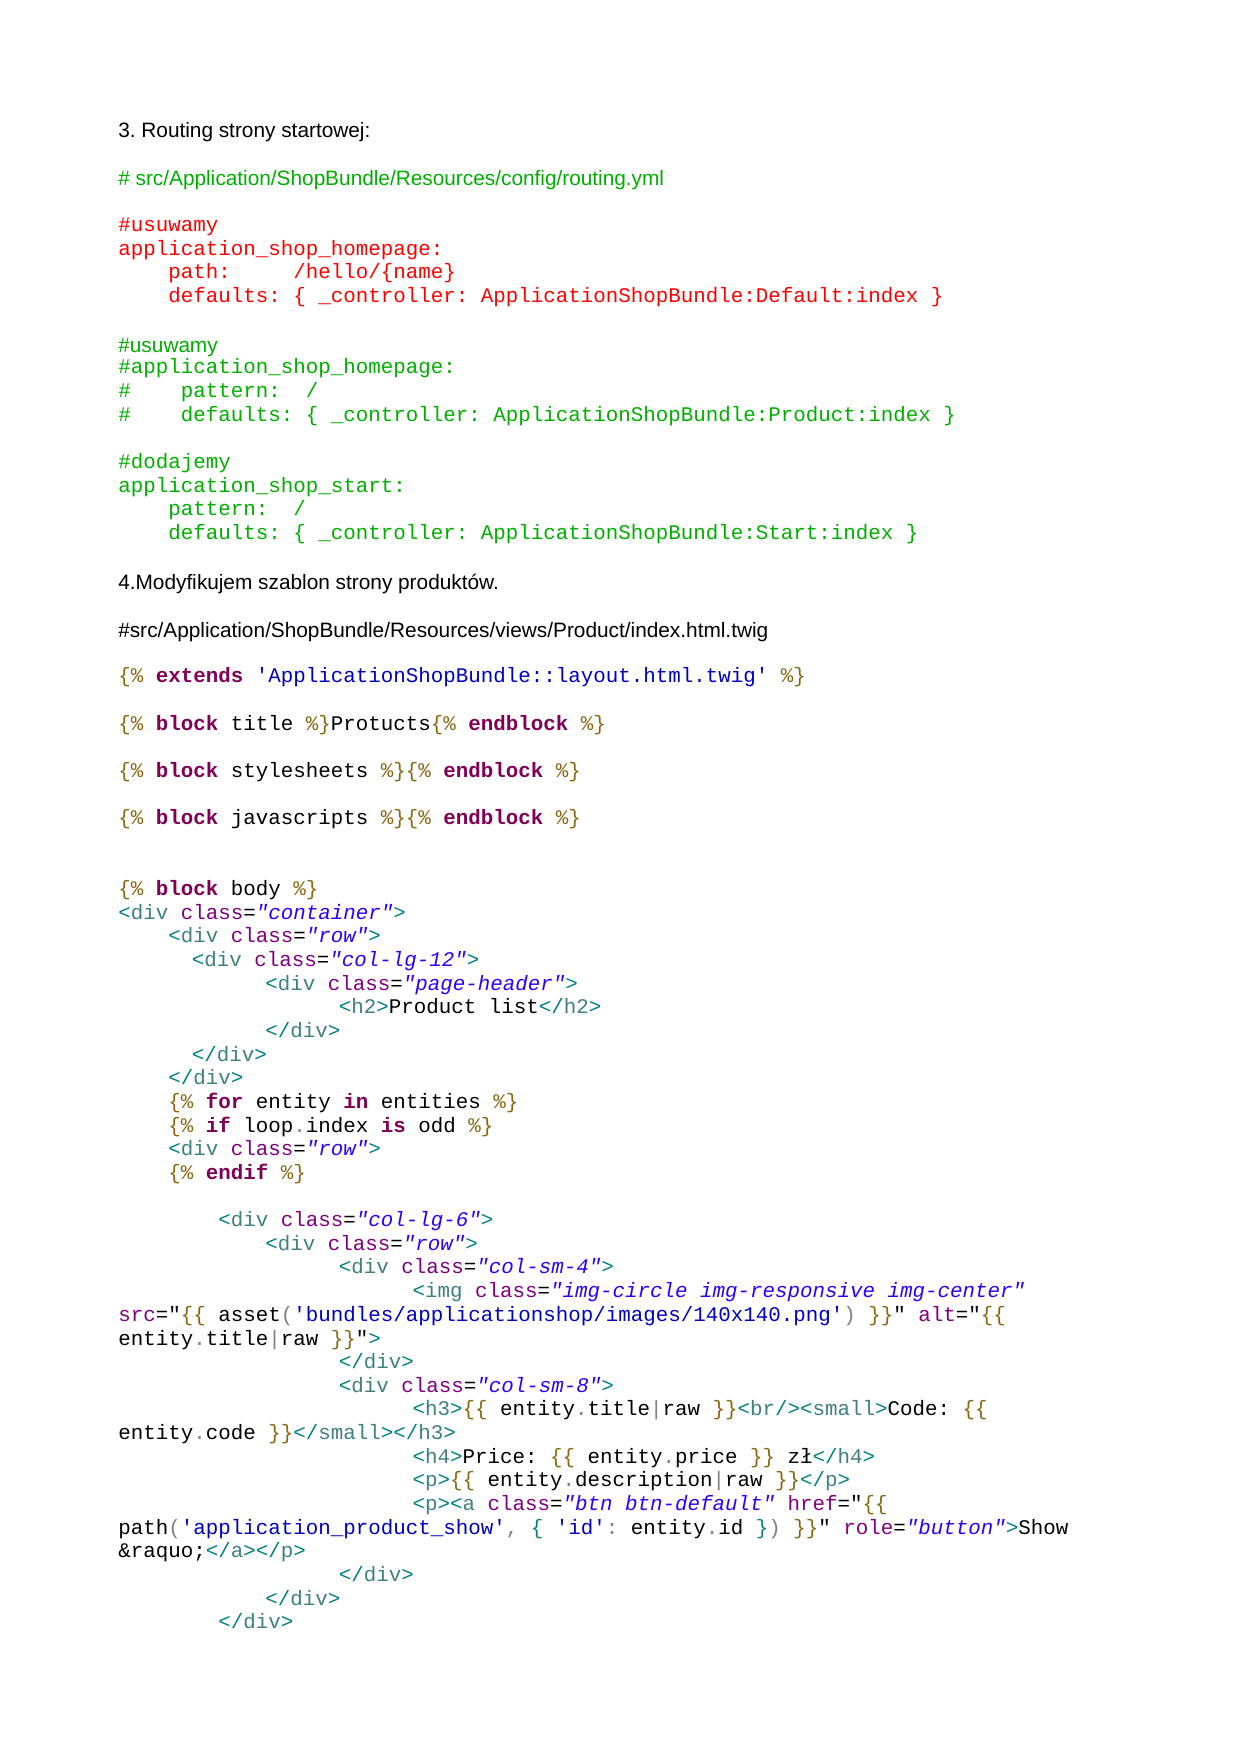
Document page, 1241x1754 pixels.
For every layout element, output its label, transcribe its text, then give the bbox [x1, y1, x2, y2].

text #usuwamy [118, 332, 1122, 356]
text {% endif %} [118, 1162, 1122, 1186]
text pattern: / [118, 498, 1122, 522]
text </div> [118, 1351, 1122, 1375]
text 3. Routing strony startowej: [118, 118, 1122, 142]
text <div class="col-lg-6"> [118, 1209, 1122, 1233]
text <p>{{ entity.description|raw }}</p> [118, 1469, 1122, 1493]
text # pattern: / [118, 380, 1122, 404]
text </div> [118, 1564, 1122, 1588]
text defaults: { _controller: ApplicationShopBundle:Default:index } [118, 285, 1122, 308]
text </div> [118, 1020, 1122, 1044]
text #src/Application/ShopBundle/Resources/views/Product/index.html.twig [118, 617, 1122, 641]
text #usuwamy [118, 214, 1122, 238]
text #application_shop_homepage: [118, 356, 1122, 380]
text </div> [118, 1611, 1122, 1635]
text {% for entity in entities %} [118, 1091, 1122, 1115]
text <div class="page-header"> [118, 973, 1122, 996]
text <div class="row"> [118, 1233, 1122, 1257]
text <h4>Price: {{ entity.price }} zł</h4> [118, 1446, 1122, 1469]
text {% block title %}Protucts{% endblock %} [118, 713, 1122, 736]
text <p><a class="btn btn-default" href="{{ path('application_product_show', { 'id': entity.id }) }}" role="button">Show &raquo;</a></p> [118, 1493, 1122, 1564]
text <div class="container"> [118, 902, 1122, 926]
text 4.Modyfikujem szablon strony produktów. [118, 569, 1122, 593]
text <div class="row"> [118, 926, 1122, 949]
text </div> [118, 1067, 1122, 1091]
text <div class="col-lg-12"> [118, 949, 1122, 973]
text path: /hello/{name} [118, 261, 1122, 285]
text # defaults: { _controller: ApplicationShopBundle:Product:index } [118, 404, 1122, 427]
text <img class="img-circle img-responsive img-center" src="{{ asset('bundles/applicationshop/images/140x140.png') }}" alt="{{ entity.title|raw }}"> [118, 1280, 1122, 1351]
text </div> [118, 1588, 1122, 1611]
text <div class="col-sm-4"> [118, 1257, 1122, 1280]
text {% block javascripts %}{% endblock %} [118, 807, 1122, 831]
text <div class="col-sm-8"> [118, 1375, 1122, 1398]
text <h2>Product list</h2> [118, 996, 1122, 1020]
text <div class="row"> [118, 1138, 1122, 1162]
text </div> [118, 1044, 1122, 1067]
text #dodajemy [118, 451, 1122, 475]
text {% block stylesheets %}{% endblock %} [118, 760, 1122, 784]
text {% block body %} [118, 878, 1122, 902]
text # src/Application/ShopBundle/Resources/config/routing.yml [118, 166, 1122, 190]
text application_shop_start: [118, 475, 1122, 498]
text {% extends 'ApplicationShopBundle::layout.html.twig' %} [118, 665, 1122, 689]
text <h3>{{ entity.title|raw }}<br/><small>Code: {{ entity.code }}</small></h3> [118, 1398, 1122, 1446]
text {% if loop.index is odd %} [118, 1115, 1122, 1138]
text application_shop_homepage: [118, 238, 1122, 261]
text defaults: { _controller: ApplicationShopBundle:Start:index } [118, 522, 1122, 546]
